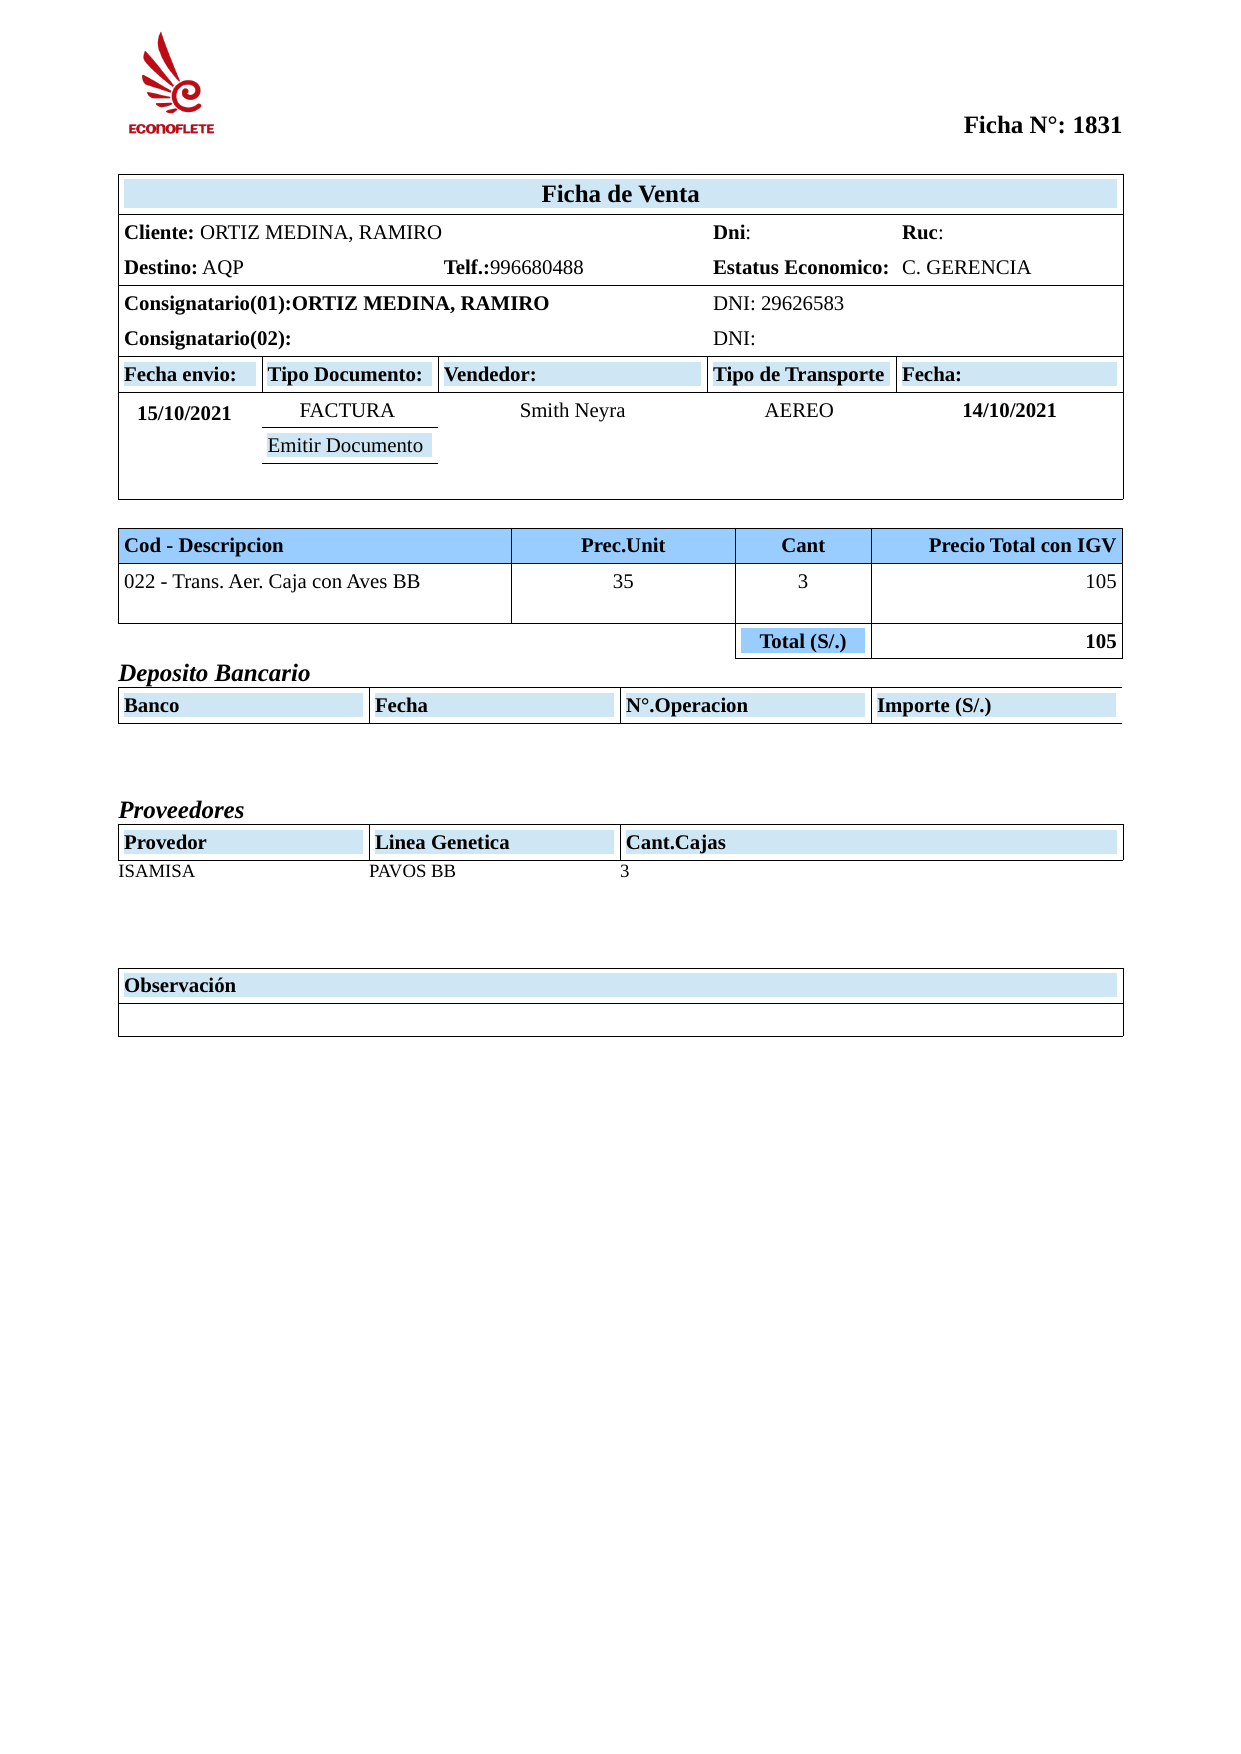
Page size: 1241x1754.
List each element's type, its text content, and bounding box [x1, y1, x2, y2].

table_header Fecha [370, 688, 620, 723]
table_cell DNI: 29626583 [707, 286, 1123, 321]
table_header Precio Total con IGV [872, 529, 1122, 563]
table_cell C. GERENCIA [896, 249, 1123, 285]
table_cell Fecha: [897, 357, 1123, 392]
table_cell [118, 903, 369, 924]
table_cell Cliente: ORTIZ MEDINA, RAMIRO [119, 215, 707, 249]
table_cell 3 [736, 564, 871, 623]
table_cell [369, 724, 620, 747]
table_cell [620, 747, 871, 771]
table_cell [262, 464, 438, 498]
table_header Prec.Unit [512, 529, 735, 563]
table_cell Telf.:996680488 [438, 249, 707, 285]
table_header Importe (S/.) [872, 688, 1122, 723]
table_cell Emitir Documento [262, 428, 438, 463]
table_cell Dni: [707, 215, 896, 249]
table_cell [871, 771, 1122, 795]
table_cell Estatus Economico: [707, 249, 896, 285]
table_cell Total (S/.) [736, 624, 871, 658]
table_header Ficha de Venta [119, 175, 1123, 214]
table_header Cant [736, 529, 871, 563]
table_cell [620, 924, 1123, 946]
table_header Banco [119, 688, 369, 723]
table_cell 105 [872, 624, 1122, 658]
table_cell Tipo Documento: [263, 357, 438, 392]
table_header Provedor [119, 825, 369, 859]
table_cell 35 [512, 564, 735, 623]
table_header Observación [119, 969, 1123, 1003]
text Proveedores [118, 795, 1122, 824]
picture [118, 31, 225, 134]
table_cell [871, 724, 1122, 747]
table_cell [118, 724, 369, 747]
table_cell Tipo de Transporte [708, 357, 896, 392]
table_cell [620, 881, 1123, 903]
table_cell 105 [872, 564, 1122, 623]
table_header Linea Genetica [370, 825, 620, 859]
table_cell [119, 1004, 1123, 1036]
table_cell [620, 946, 1123, 967]
table_cell [511, 624, 735, 658]
table_cell [118, 946, 369, 967]
table_cell [118, 624, 511, 658]
table_header Cod - Descripcion [119, 529, 511, 563]
table_cell 14/10/2021 [896, 393, 1123, 498]
table_cell Fecha envio: [119, 357, 262, 392]
table_cell 022 - Trans. Aer. Caja con Aves BB [119, 564, 511, 623]
table_header Cant.Cajas [621, 825, 1123, 859]
table_cell [118, 881, 369, 903]
table_cell [369, 946, 620, 967]
table_cell [369, 924, 620, 946]
table_cell 15/10/2021 [119, 393, 262, 498]
table_cell [369, 771, 620, 795]
table_cell [369, 903, 620, 924]
table_cell Vendedor: [439, 357, 707, 392]
table_cell [369, 881, 620, 903]
table_cell [620, 724, 871, 747]
table_cell [118, 771, 369, 795]
table_cell AEREO [707, 393, 896, 498]
table_cell 3 [620, 861, 1123, 881]
table_cell Consignatario(02): [119, 321, 707, 356]
table_cell Destino: AQP [119, 249, 438, 285]
table_cell [620, 771, 871, 795]
table_cell [369, 747, 620, 771]
table_cell ISAMISA [118, 861, 369, 881]
table_cell [871, 747, 1122, 771]
table_cell [620, 903, 1123, 924]
table_header N°.Operacion [621, 688, 871, 723]
table_cell Ruc: [896, 215, 1123, 249]
table_cell [118, 924, 369, 946]
table_cell FACTURA [262, 393, 438, 427]
table_cell Consignatario(01):ORTIZ MEDINA, RAMIRO [119, 286, 707, 321]
text Deposito Bancario [118, 658, 1122, 687]
table_cell DNI: [707, 321, 1123, 356]
table_cell Smith Neyra [438, 393, 707, 498]
table_cell PAVOS BB [369, 861, 620, 881]
table_cell [118, 747, 369, 771]
